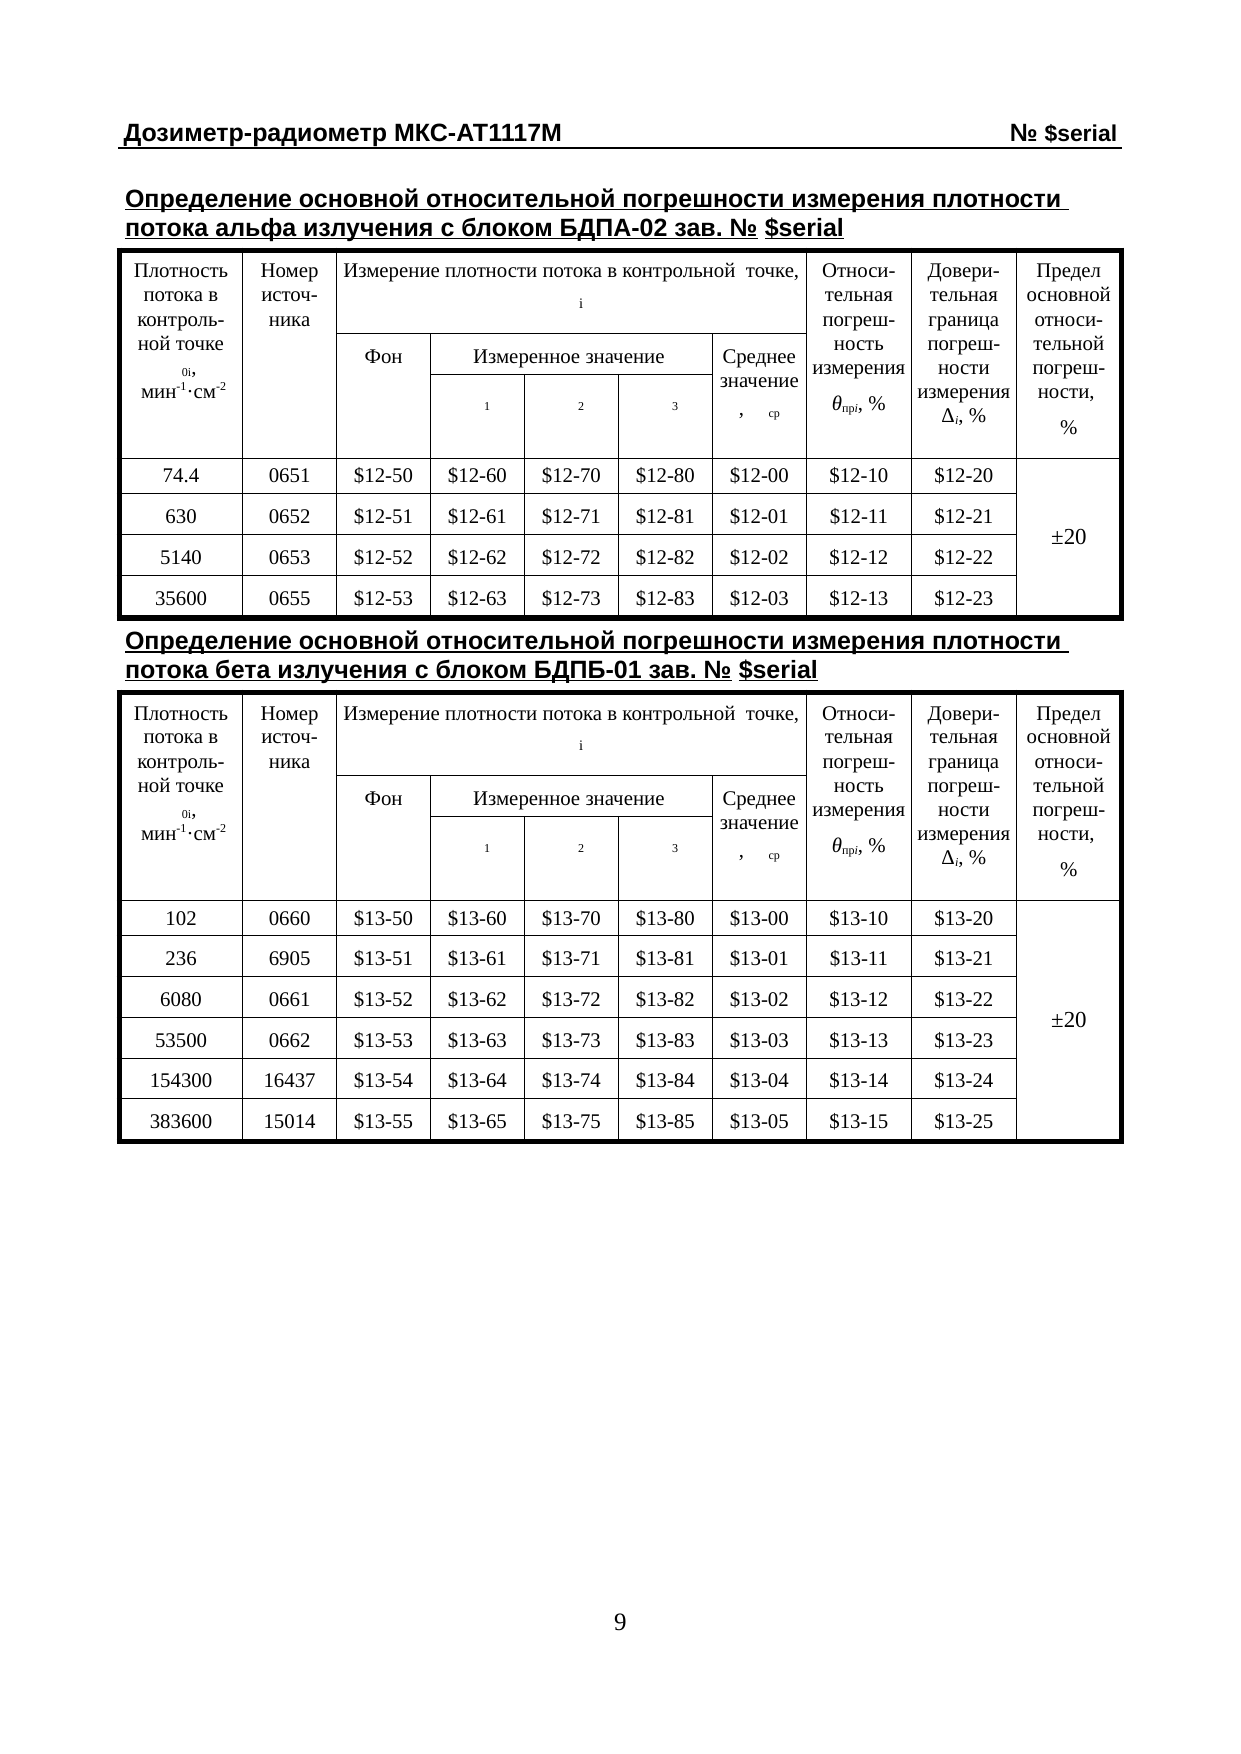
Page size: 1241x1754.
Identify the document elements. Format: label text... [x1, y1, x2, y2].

table_cell ±20 [1017, 459, 1119, 615]
table_cell 35600 [122, 576, 242, 615]
table_header Определение основной относительной погрешности измерения плотности потока бета излучения с блоком БДПБ-01 зав. № $serial [119, 621, 1121, 689]
table_cell Плотность потока в контроль-ной точке 0i, мин-1·см-2 [122, 253, 242, 457]
table_cell 6080 [122, 977, 242, 1017]
table_cell $13-55 [337, 1099, 430, 1139]
table_cell 2 [525, 375, 618, 457]
table_cell $12-83 [619, 576, 712, 615]
table_cell Фон [337, 334, 430, 457]
table_cell $12-60 [431, 459, 524, 493]
table_cell $13-65 [431, 1099, 524, 1139]
table_cell $13-60 [431, 901, 524, 935]
table_cell $12-72 [525, 535, 618, 574]
table_cell $13-83 [619, 1018, 712, 1057]
table_cell $12-03 [713, 576, 806, 615]
table_cell $13-05 [713, 1099, 806, 1139]
table_cell $12-01 [713, 494, 806, 534]
table_cell $13-23 [912, 1018, 1016, 1057]
table_cell 236 [122, 936, 242, 976]
table_cell 154300 [122, 1059, 242, 1098]
table_cell $12-52 [337, 535, 430, 574]
table_cell $13-84 [619, 1059, 712, 1098]
table_cell $12-00 [713, 459, 806, 493]
table_cell $12-12 [807, 535, 911, 574]
table_cell 0661 [243, 977, 336, 1017]
table_cell $12-80 [619, 459, 712, 493]
table_cell 1 [431, 375, 524, 457]
table_cell $13-62 [431, 977, 524, 1017]
table_cell $12-22 [912, 535, 1016, 574]
table_cell $13-64 [431, 1059, 524, 1098]
table_cell $13-12 [807, 977, 911, 1017]
table_cell Измеренное значение [431, 776, 712, 816]
table_cell Предел основной относи-тельной погреш-ности, % [1017, 695, 1119, 899]
table_cell 383600 [122, 1099, 242, 1139]
table_cell $13-63 [431, 1018, 524, 1057]
table_cell $12-63 [431, 576, 524, 615]
table_cell $12-82 [619, 535, 712, 574]
table_cell Довери-тельная граница погреш-ности измерения Δi, % [912, 695, 1016, 899]
table_cell 1 [431, 817, 524, 899]
table_cell Довери-тельная граница погреш-ности измерения Δi, % [912, 253, 1016, 457]
table_cell Измеренное значение [431, 334, 712, 374]
table_cell Номер источ-ника [243, 253, 336, 457]
table_cell 630 [122, 494, 242, 534]
table_cell $13-82 [619, 977, 712, 1017]
table_cell $13-13 [807, 1018, 911, 1057]
table_cell $13-73 [525, 1018, 618, 1057]
table_cell 53500 [122, 1018, 242, 1057]
table_cell $12-73 [525, 576, 618, 615]
table_cell Измерение плотности потока в контрольной точке, i [337, 695, 806, 775]
table_cell $13-01 [713, 936, 806, 976]
table_cell $12-50 [337, 459, 430, 493]
table_cell 0653 [243, 535, 336, 574]
table_cell Номер источ-ника [243, 695, 336, 899]
table_cell $13-71 [525, 936, 618, 976]
table_cell $13-75 [525, 1099, 618, 1139]
table_cell $12-02 [713, 535, 806, 574]
table_cell 3 [619, 817, 712, 899]
table_cell Фон [337, 776, 430, 899]
table_cell $12-51 [337, 494, 430, 534]
table_cell $13-74 [525, 1059, 618, 1098]
table_cell 102 [122, 901, 242, 935]
table_cell $12-62 [431, 535, 524, 574]
table_cell Относи-тельная погреш-ность измерения θпрi, % [807, 695, 911, 899]
table_cell $13-04 [713, 1059, 806, 1098]
table_cell $12-10 [807, 459, 911, 493]
table_cell $13-24 [912, 1059, 1016, 1098]
table_cell $13-22 [912, 977, 1016, 1017]
table_cell $13-21 [912, 936, 1016, 976]
table_cell 6905 [243, 936, 336, 976]
table_cell 15014 [243, 1099, 336, 1139]
table_cell $12-70 [525, 459, 618, 493]
table_cell 3 [619, 375, 712, 457]
table_cell $13-81 [619, 936, 712, 976]
table_cell $13-72 [525, 977, 618, 1017]
table_cell Измерение плотности потока в контрольной точке, i [337, 253, 806, 333]
table_cell $12-13 [807, 576, 911, 615]
table_cell 0652 [243, 494, 336, 534]
table_cell $13-61 [431, 936, 524, 976]
table_cell $13-70 [525, 901, 618, 935]
table_cell $13-54 [337, 1059, 430, 1098]
table_cell $12-61 [431, 494, 524, 534]
table_cell $13-53 [337, 1018, 430, 1057]
table_cell $13-85 [619, 1099, 712, 1139]
table_cell $13-02 [713, 977, 806, 1017]
table_cell 16437 [243, 1059, 336, 1098]
table_cell 74.4 [122, 459, 242, 493]
table_cell ±20 [1017, 901, 1119, 1139]
table_cell $12-81 [619, 494, 712, 534]
table_cell $13-14 [807, 1059, 911, 1098]
table_cell Относи-тельная погреш-ность измерения θпрi, % [807, 253, 911, 457]
table_cell Среднее значение, ср [713, 776, 806, 899]
table_cell $13-20 [912, 901, 1016, 935]
table_cell $13-52 [337, 977, 430, 1017]
table_cell Среднее значение, ср [713, 334, 806, 457]
table_cell $13-25 [912, 1099, 1016, 1139]
table_cell $12-21 [912, 494, 1016, 534]
table_cell $13-50 [337, 901, 430, 935]
table_header Определение основной относительной погрешности измерения плотности потока альфа излучения с блоком БДПА-02 зав. № $serial [119, 179, 1121, 247]
table_cell $13-80 [619, 901, 712, 935]
table_cell 0662 [243, 1018, 336, 1057]
table_cell 2 [525, 817, 618, 899]
table_cell $12-71 [525, 494, 618, 534]
table_cell $13-03 [713, 1018, 806, 1057]
table_cell $12-20 [912, 459, 1016, 493]
table_cell $13-10 [807, 901, 911, 935]
table_cell $13-51 [337, 936, 430, 976]
table_cell $13-11 [807, 936, 911, 976]
table_cell 0651 [243, 459, 336, 493]
table_cell 0660 [243, 901, 336, 935]
table_cell $12-53 [337, 576, 430, 615]
table_cell Предел основной относи-тельной погреш-ности, % [1017, 253, 1119, 457]
table_cell $13-15 [807, 1099, 911, 1139]
table_cell $12-23 [912, 576, 1016, 615]
table_cell 0655 [243, 576, 336, 615]
table_cell 5140 [122, 535, 242, 574]
table_cell $13-00 [713, 901, 806, 935]
table_cell Плотность потока в контроль-ной точке 0i, мин-1·см-2 [122, 695, 242, 899]
table_cell $12-11 [807, 494, 911, 534]
